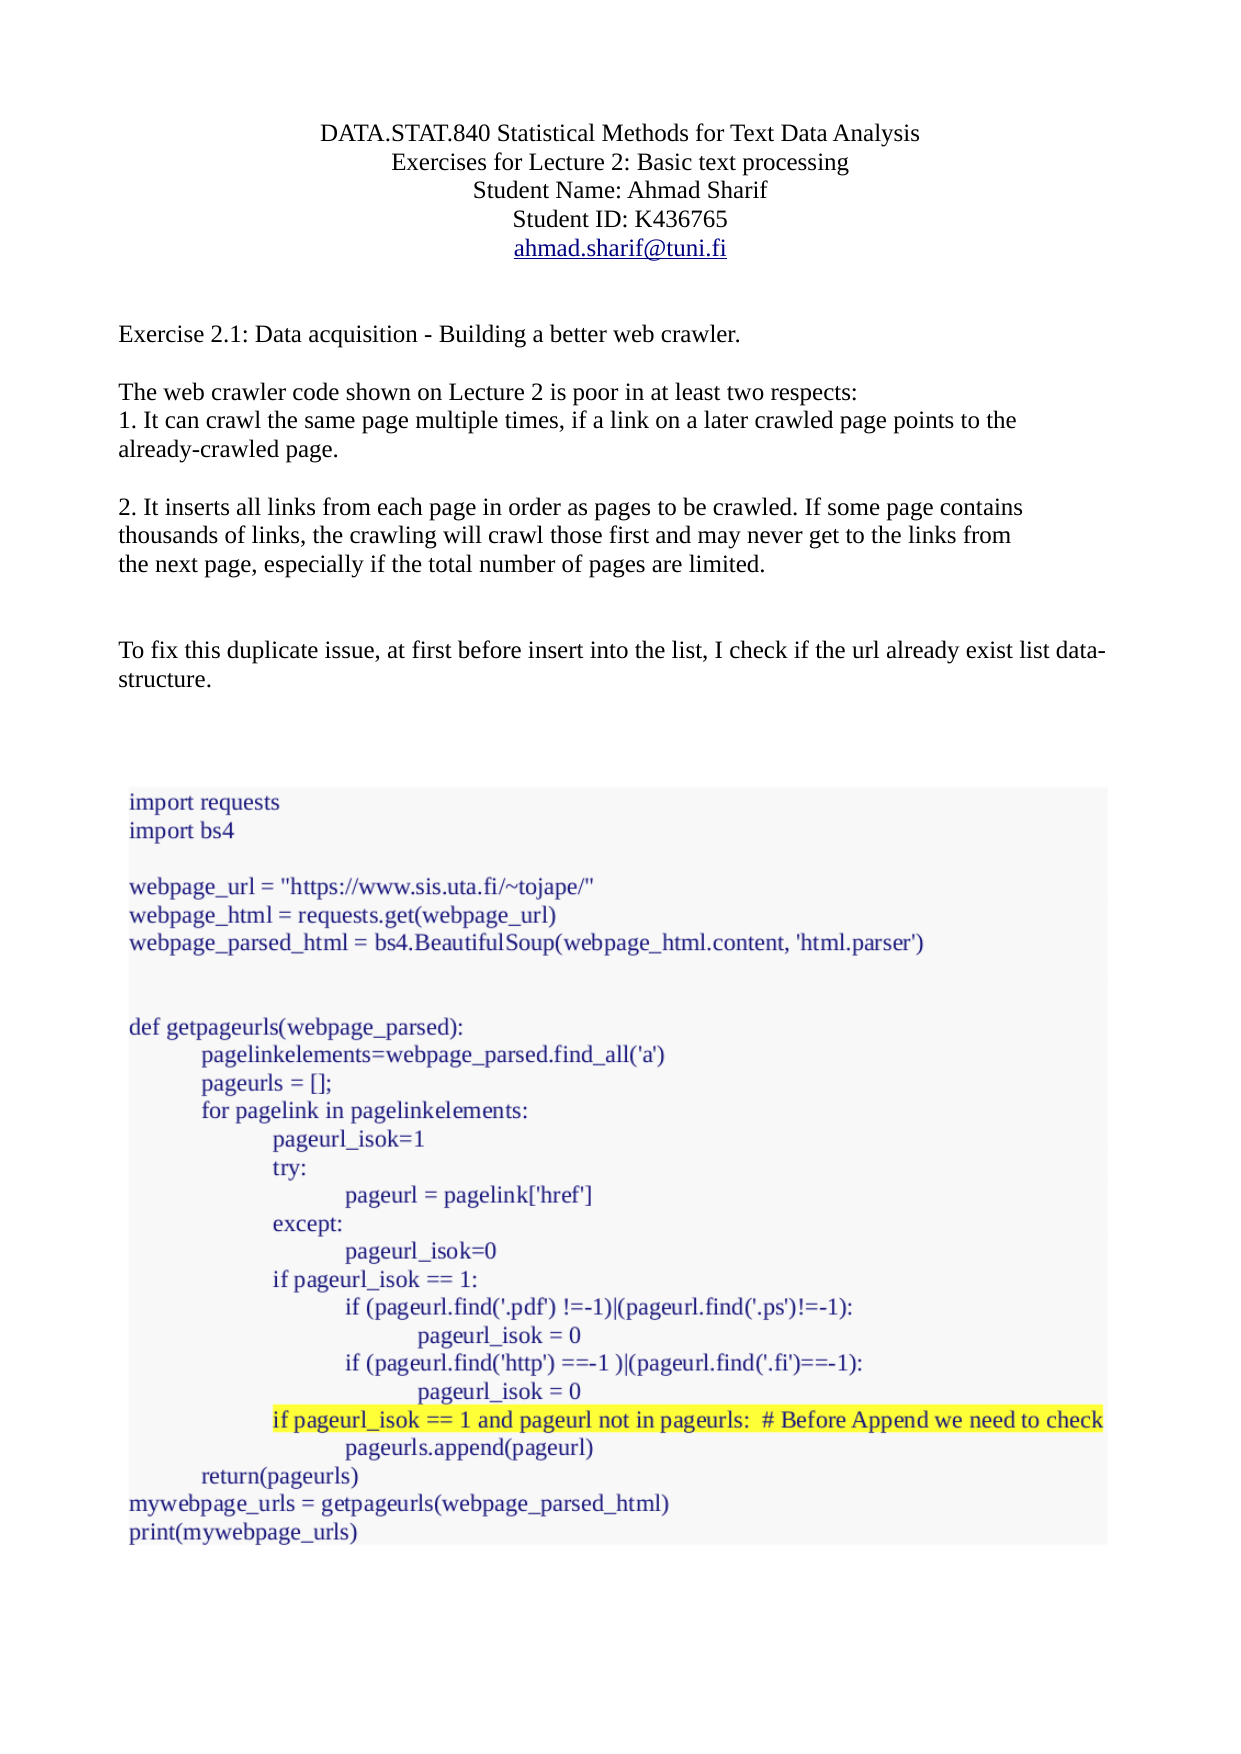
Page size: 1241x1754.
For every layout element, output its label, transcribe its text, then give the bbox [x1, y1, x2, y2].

text The web crawler code shown on Lecture 2 is poor in at least two respects: [118, 377, 1122, 406]
text already-crawled page. [118, 434, 1122, 463]
text ahmad.sharif@tuni.fi [118, 233, 1122, 262]
text structure. [118, 664, 1122, 693]
text thousands of links, the crawling will crawl those first and may never get to the links from [118, 521, 1122, 549]
text To fix this duplicate issue, at first before insert into the list, I check if the url already exist list data- [118, 636, 1122, 664]
text Exercises for Lecture 2: Basic text processing [118, 147, 1122, 176]
text DATA.STAT.840 Statistical Methods for Text Data Analysis [118, 118, 1122, 147]
text Exercise 2.1: Data acquisition - Building a better web crawler. [118, 319, 1122, 348]
text 2. It inserts all links from each page in order as pages to be crawled. If some page contains [118, 492, 1122, 521]
text the next page, especially if the total number of pages are limited. [118, 549, 1122, 578]
text 1. It can crawl the same page multiple times, if a link on a later crawled page points to the [118, 406, 1122, 434]
text Student Name: Ahmad Sharif [118, 176, 1122, 204]
picture [118, 779, 1123, 1567]
text Student ID: K436765 [118, 204, 1122, 233]
